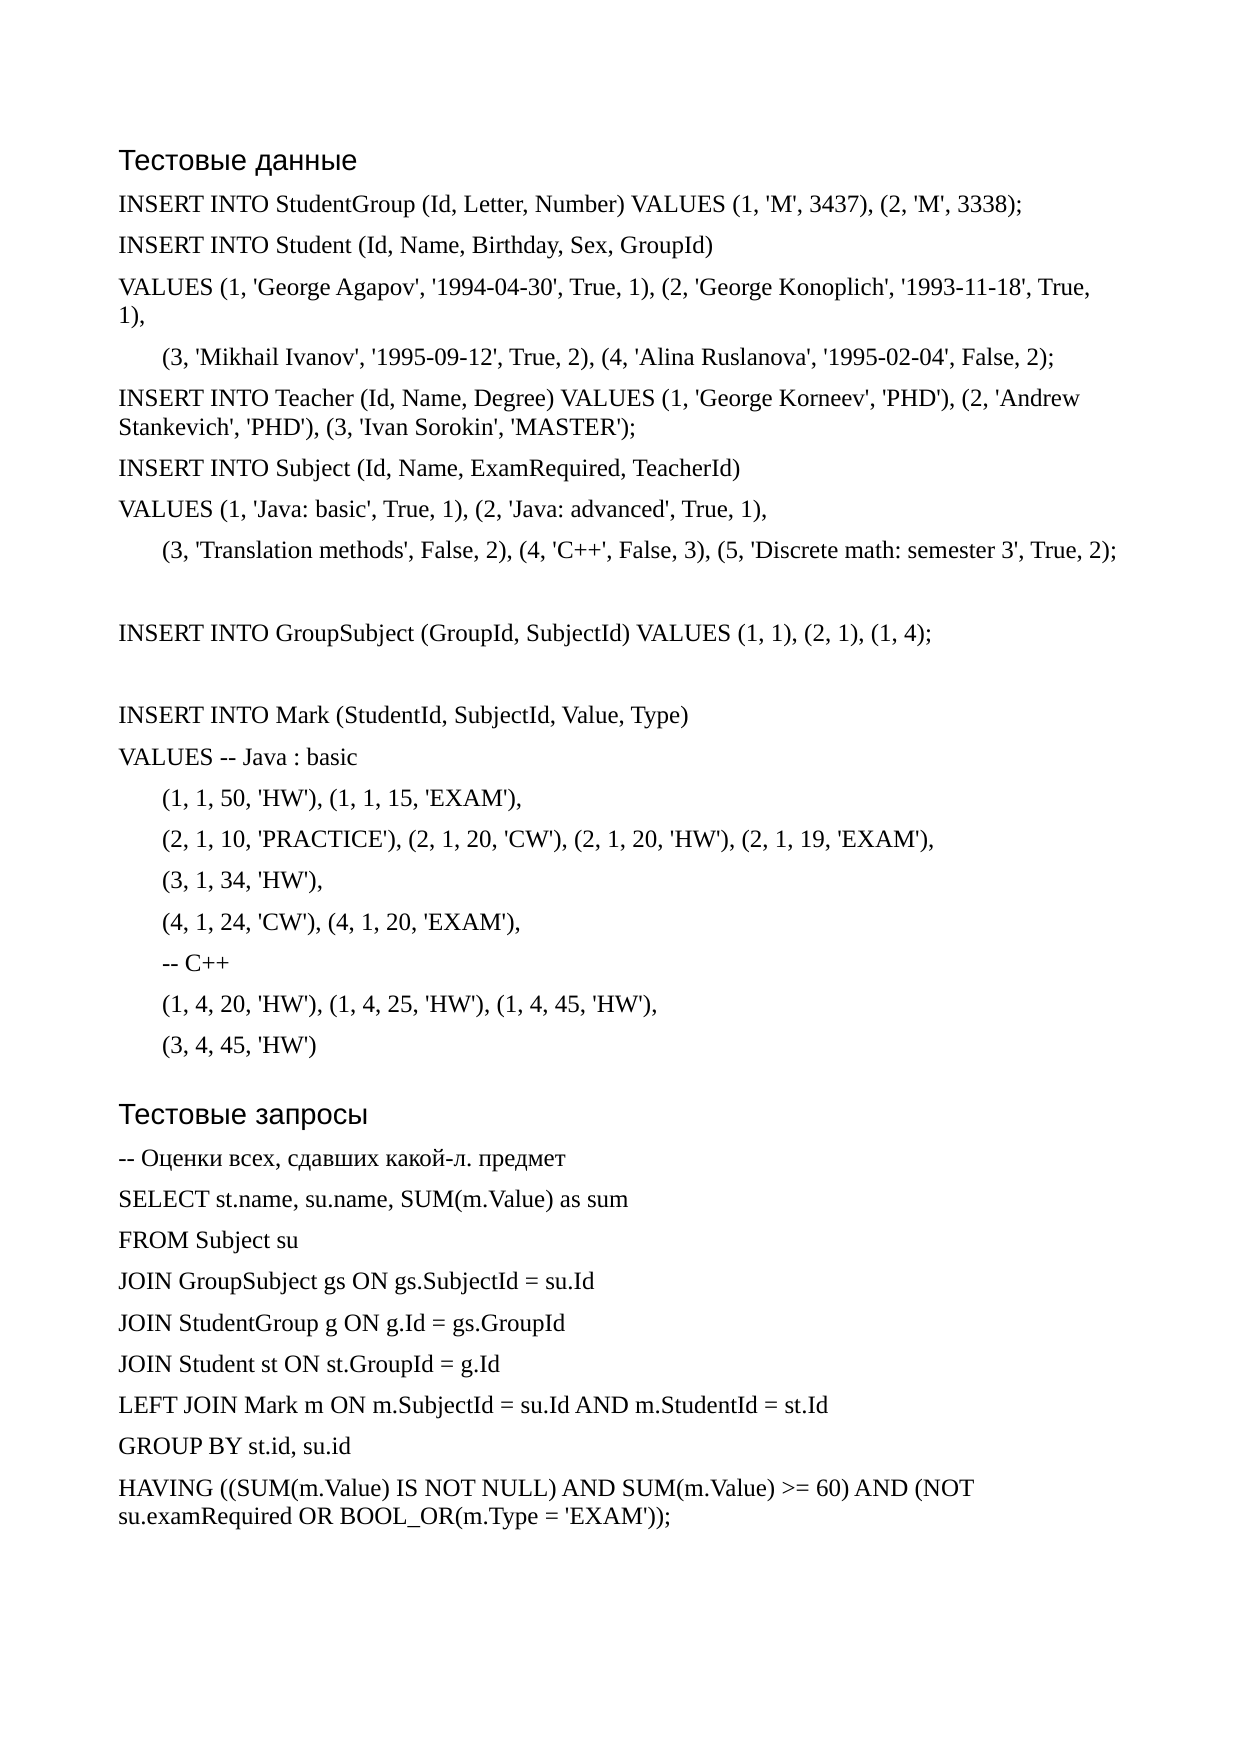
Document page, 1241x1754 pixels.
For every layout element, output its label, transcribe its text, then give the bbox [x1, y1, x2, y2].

subtitle Тестовые данные [118, 143, 1122, 177]
text JOIN StudentGroup g ON g.Id = gs.GroupId [118, 1308, 1122, 1336]
subtitle Тестовые запросы [118, 1097, 1122, 1130]
text INSERT INTO Student (Id, Name, Birthday, Sex, GroupId) [118, 230, 1122, 259]
text (4, 1, 24, 'CW'), (4, 1, 20, 'EXAM'), [118, 907, 1122, 935]
text GROUP BY st.id, su.id [118, 1431, 1122, 1460]
text INSERT INTO Subject (Id, Name, ExamRequired, TeacherId) [118, 453, 1122, 482]
text (3, 'Mikhail Ivanov', '1995-09-12', True, 2), (4, 'Alina Ruslanova', '1995-02-04', False, 2); [118, 342, 1122, 370]
text (3, 4, 45, 'HW') [118, 1030, 1122, 1059]
text INSERT INTO GroupSubject (GroupId, SubjectId) VALUES (1, 1), (2, 1), (1, 4); [118, 618, 1122, 647]
text (2, 1, 10, 'PRACTICE'), (2, 1, 20, 'CW'), (2, 1, 20, 'HW'), (2, 1, 19, 'EXAM'), [118, 824, 1122, 853]
text FROM Subject su [118, 1225, 1122, 1254]
text (1, 1, 50, 'HW'), (1, 1, 15, 'EXAM'), [118, 783, 1122, 812]
text -- C++ [118, 948, 1122, 977]
text VALUES (1, 'George Agapov', '1994-04-30', True, 1), (2, 'George Konoplich', '1993-11-18', True, 1), [118, 272, 1122, 329]
text JOIN GroupSubject gs ON gs.SubjectId = su.Id [118, 1266, 1122, 1295]
text INSERT INTO Mark (StudentId, SubjectId, Value, Type) [118, 700, 1122, 729]
text JOIN Student st ON st.GroupId = g.Id [118, 1349, 1122, 1378]
text (1, 4, 20, 'HW'), (1, 4, 25, 'HW'), (1, 4, 45, 'HW'), [118, 989, 1122, 1018]
text INSERT INTO Teacher (Id, Name, Degree) VALUES (1, 'George Korneev', 'PHD'), (2, 'Andrew Stankevich', 'PHD'), (3, 'Ivan Sorokin', 'MASTER'); [118, 383, 1122, 440]
text VALUES -- Java : basic [118, 742, 1122, 770]
text LEFT JOIN Mark m ON m.SubjectId = su.Id AND m.StudentId = st.Id [118, 1390, 1122, 1419]
text (3, 'Translation methods', False, 2), (4, 'C++', False, 3), (5, 'Discrete math: semester 3', True, 2); [118, 535, 1122, 564]
text VALUES (1, 'Java: basic', True, 1), (2, 'Java: advanced', True, 1), [118, 494, 1122, 523]
text (3, 1, 34, 'HW'), [118, 865, 1122, 894]
text HAVING ((SUM(m.Value) IS NOT NULL) AND SUM(m.Value) >= 60) AND (NOT su.examRequired OR BOOL_OR(m.Type = 'EXAM')); [118, 1473, 1122, 1530]
text INSERT INTO StudentGroup (Id, Letter, Number) VALUES (1, 'M', 3437), (2, 'M', 3338); [118, 189, 1122, 218]
text -- Оценки всех, сдавших какой-л. предмет [118, 1143, 1122, 1171]
text SELECT st.name, su.name, SUM(m.Value) as sum [118, 1184, 1122, 1213]
